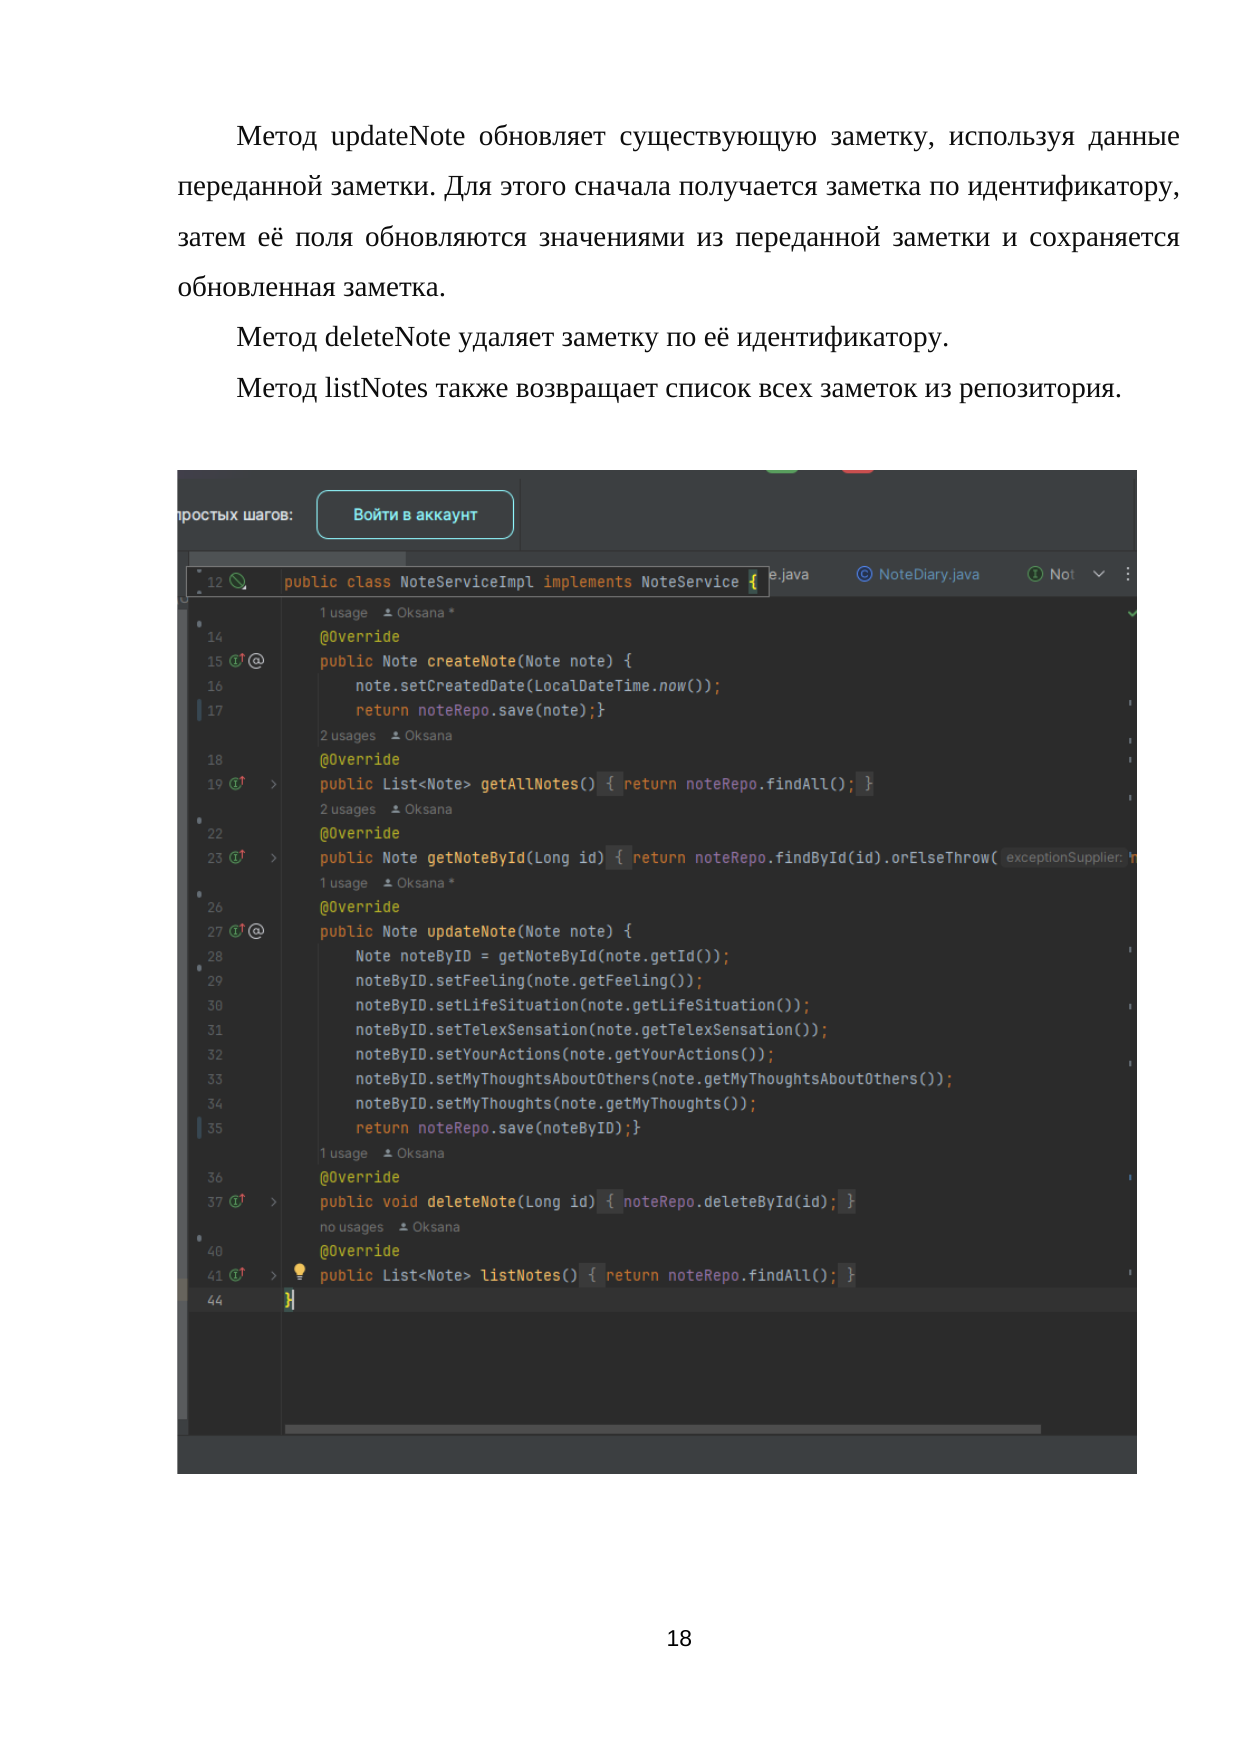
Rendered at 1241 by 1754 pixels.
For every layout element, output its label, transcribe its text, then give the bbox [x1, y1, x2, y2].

text Метод deleteNote удаляет заметку по её идентификатору. [177, 319, 1181, 353]
picture [177, 470, 1137, 1474]
text Метод listNotes также возвращает список всех заметок из репозитория. [177, 370, 1181, 403]
text Метод updateNote обновляет существующую заметку, используя данные переданной заметки. Для этого сначала получается заметка по идентификатору, затем её поля обновляются значениями из переданной заметки и сохраняется обновленная заметка. [177, 118, 1181, 303]
